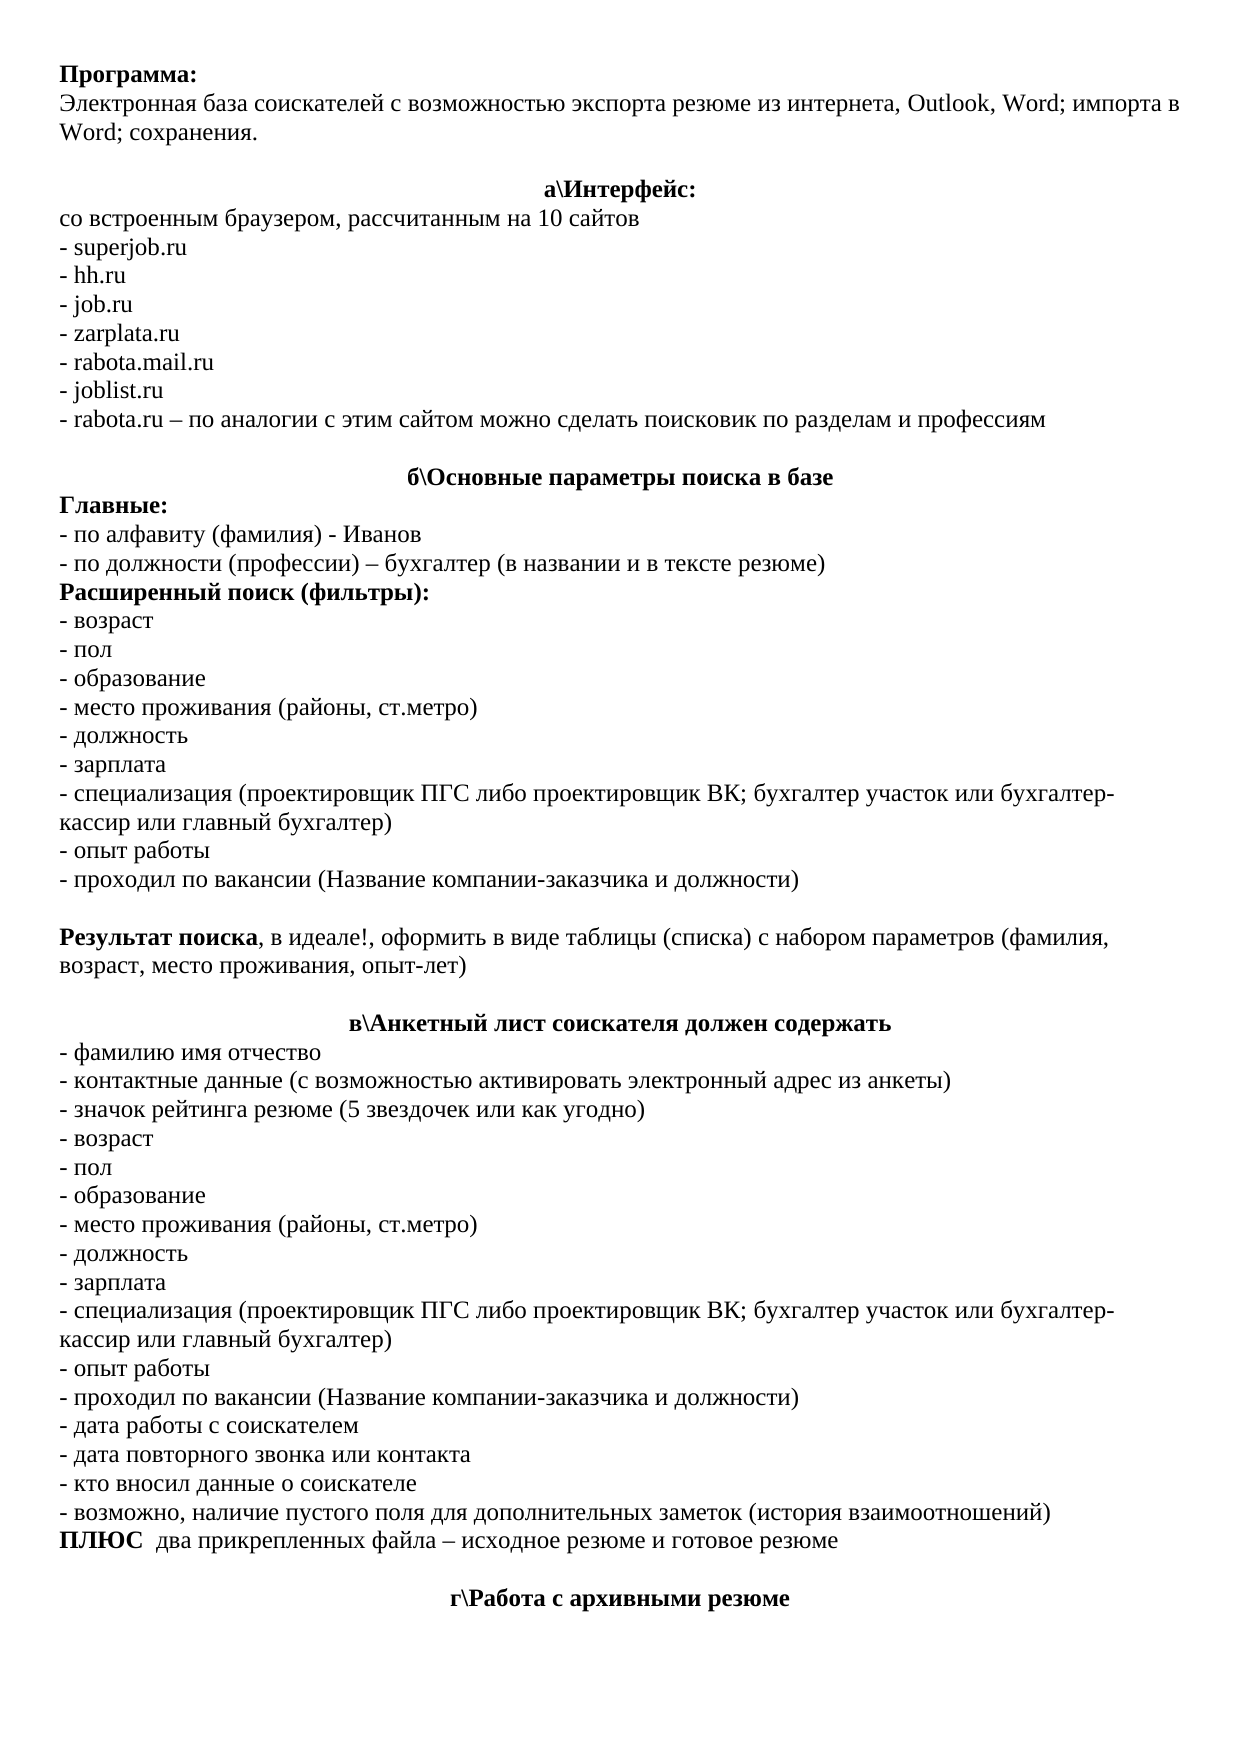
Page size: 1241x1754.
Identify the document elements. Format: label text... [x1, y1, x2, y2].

text - по алфавиту (фамилия) - Иванов [59, 519, 1181, 548]
text - дата работы с соискателем [59, 1410, 1181, 1439]
text - образование [59, 1180, 1181, 1209]
text - пол [59, 1152, 1181, 1180]
text г\Работа с архивными резюме [59, 1583, 1181, 1612]
text - job.ru [59, 289, 1181, 318]
text в\Анкетный лист соискателя должен содержать [59, 1008, 1181, 1037]
text - значок рейтинга резюме (5 звездочек или как угодно) [59, 1094, 1181, 1123]
text - образование [59, 663, 1181, 692]
text - joblist.ru [59, 375, 1181, 404]
text - контактные данные (с возможностью активировать электронный адрес из анкеты) [59, 1065, 1181, 1094]
text - возраст [59, 605, 1181, 634]
text - зарплата [59, 1267, 1181, 1295]
text Главные: [59, 490, 1181, 519]
text - дата повторного звонка или контакта [59, 1439, 1181, 1468]
text - проходил по вакансии (Название компании-заказчика и должности) [59, 864, 1181, 893]
text со встроенным браузером, рассчитанным на 10 сайтов [59, 203, 1181, 232]
text - кто вносил данные о соискателе [59, 1468, 1181, 1497]
text - должность [59, 1238, 1181, 1267]
text - hh.ru [59, 260, 1181, 289]
text - пол [59, 634, 1181, 663]
text - по должности (профессии) – бухгалтер (в названии и в тексте резюме) [59, 548, 1181, 577]
text - фамилию имя отчество [59, 1037, 1181, 1065]
text Результат поиска, в идеале!, оформить в виде таблицы (списка) с набором параметров (фамилия, возраст, место проживания, опыт-лет) [59, 922, 1181, 979]
text - superjob.ru [59, 232, 1181, 260]
text Электронная база соискателей с возможностью экспорта резюме из интернета, Outlook, Word; импорта в Word; сохранения. [59, 88, 1181, 145]
text - зарплата [59, 749, 1181, 778]
text - возможно, наличие пустого поля для дополнительных заметок (история взаимоотношений) [59, 1497, 1181, 1525]
text Расширенный поиск (фильтры): [59, 577, 1181, 605]
text а\Интерфейс: [59, 174, 1181, 203]
text - rabota.ru – по аналогии с этим сайтом можно сделать поисковик по разделам и профессиям [59, 404, 1181, 433]
text - специализация (проектировщик ПГС либо проектировщик ВК; бухгалтер участок или бухгалтер-кассир или главный бухгалтер) [59, 778, 1181, 835]
text - проходил по вакансии (Название компании-заказчика и должности) [59, 1382, 1181, 1410]
text - опыт работы [59, 835, 1181, 864]
text - возраст [59, 1123, 1181, 1152]
text ПЛЮС два прикрепленных файла – исходное резюме и готовое резюме [59, 1525, 1181, 1554]
text - место проживания (районы, ст.метро) [59, 1209, 1181, 1238]
text - специализация (проектировщик ПГС либо проектировщик ВК; бухгалтер участок или бухгалтер-кассир или главный бухгалтер) [59, 1295, 1181, 1353]
text - должность [59, 720, 1181, 749]
text - место проживания (районы, ст.метро) [59, 692, 1181, 720]
text - rabota.mail.ru [59, 347, 1181, 375]
text - zarplata.ru [59, 318, 1181, 347]
text Программа: [59, 59, 1181, 88]
text - опыт работы [59, 1353, 1181, 1382]
text б\Основные параметры поиска в базе [59, 462, 1181, 490]
